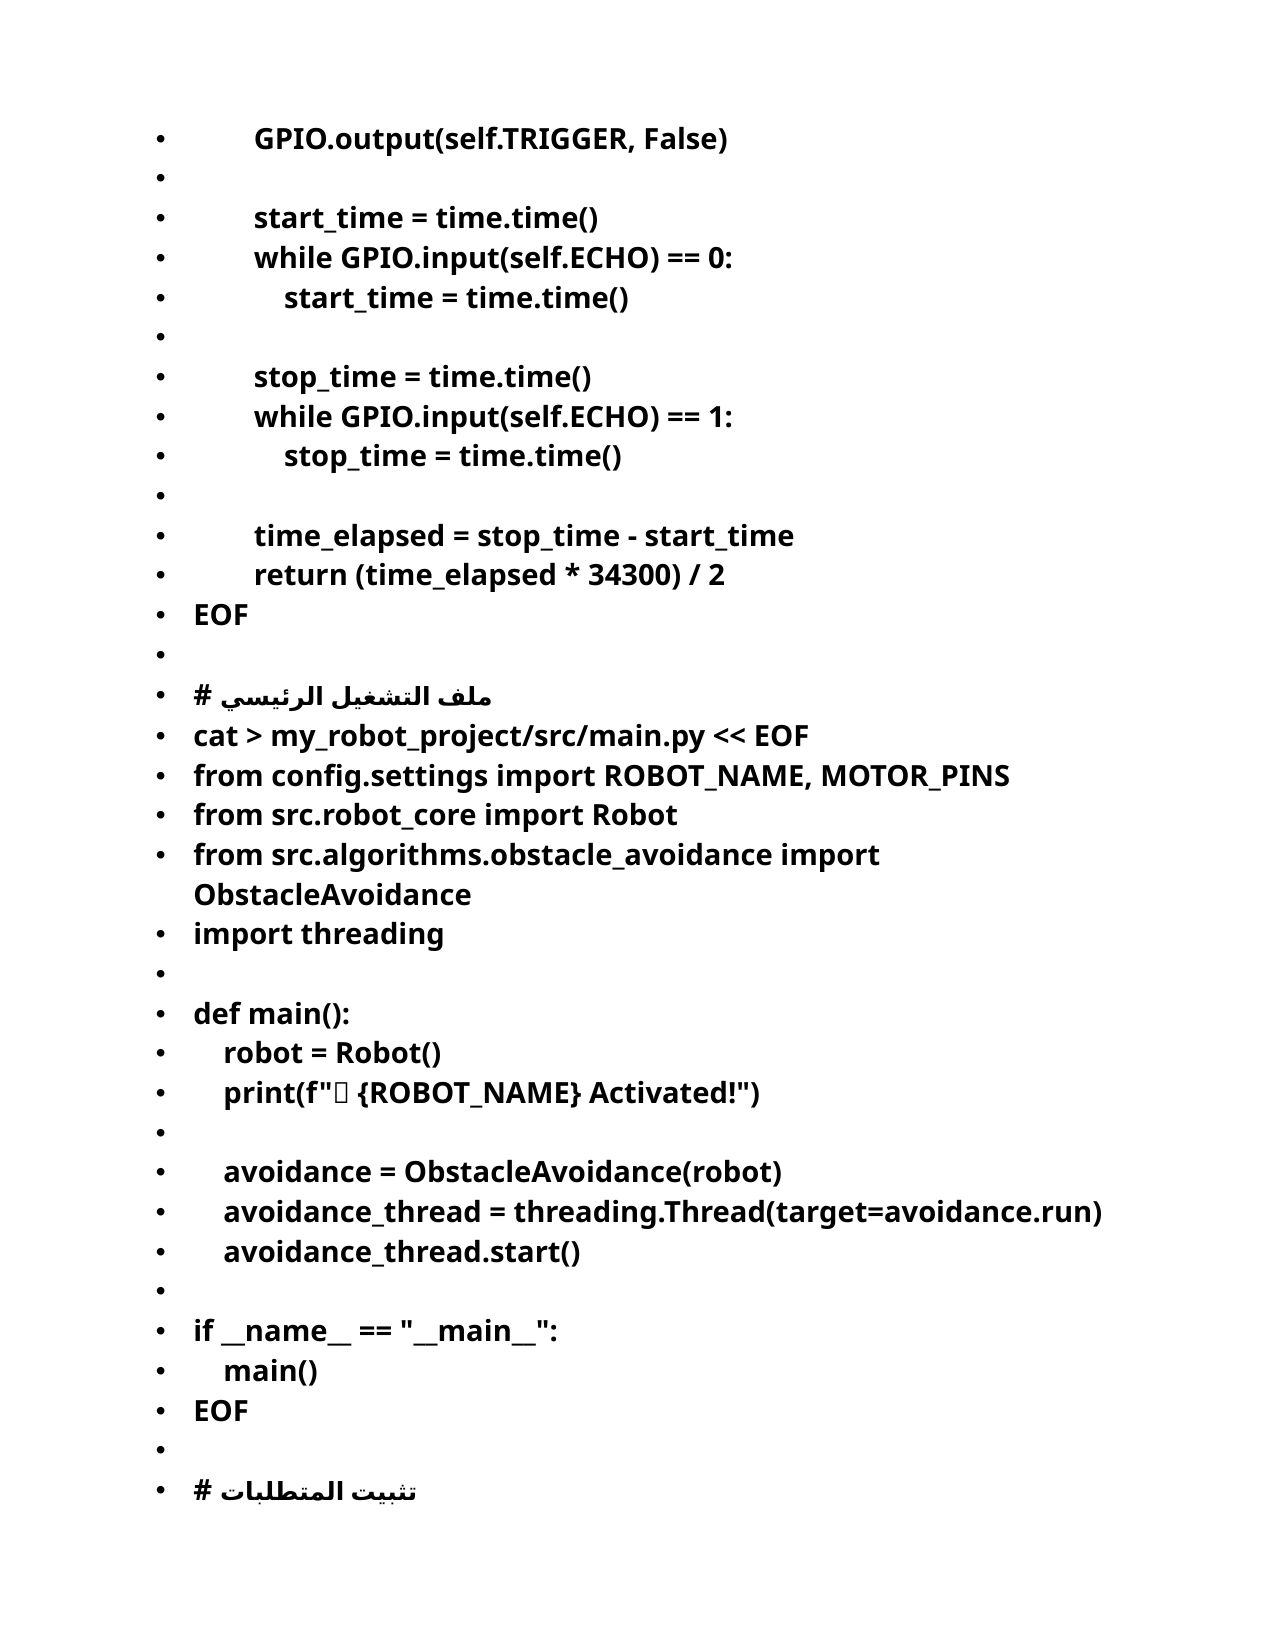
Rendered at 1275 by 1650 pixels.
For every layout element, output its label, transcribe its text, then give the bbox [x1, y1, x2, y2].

list from src.robot_core import Robot [156, 794, 1157, 834]
list cat > my_robot_project/src/main.py << EOF [156, 715, 1157, 755]
list def main(): [156, 993, 1157, 1033]
list EOF [156, 1390, 1157, 1429]
list from config.settings import ROBOT_NAME, MOTOR_PINS [156, 755, 1157, 794]
list avoidance_thread = threading.Thread(target=avoidance.run) [156, 1191, 1157, 1231]
list stop_time = time.time() [156, 436, 1157, 475]
list main() [156, 1350, 1157, 1390]
list import threading [156, 913, 1157, 953]
list if __name__ == "__main__": [156, 1310, 1157, 1350]
list while GPIO.input(self.ECHO) == 1: [156, 396, 1157, 436]
list robot = Robot() [156, 1033, 1157, 1072]
list return (time_elapsed * 34300) / 2 [156, 555, 1157, 594]
list from src.algorithms.obstacle_avoidance import ObstacleAvoidance [156, 834, 1157, 913]
list start_time = time.time() [156, 277, 1157, 317]
list while GPIO.input(self.ECHO) == 0: [156, 237, 1157, 277]
list EOF [156, 594, 1157, 634]
list time_elapsed = stop_time - start_time [156, 515, 1157, 555]
list GPIO.output(self.TRIGGER, False) [156, 118, 1157, 158]
list stop_time = time.time() [156, 356, 1157, 396]
list avoidance_thread.start() [156, 1231, 1157, 1271]
list avoidance = ObstacleAvoidance(robot) [156, 1152, 1157, 1191]
list start_time = time.time() [156, 197, 1157, 237]
list # تثبيت المتطلبات [156, 1469, 1157, 1511]
list print(f"🚀 {ROBOT_NAME} Activated!") [156, 1072, 1157, 1112]
list # ملف التشغيل الرئيسي [156, 674, 1157, 715]
